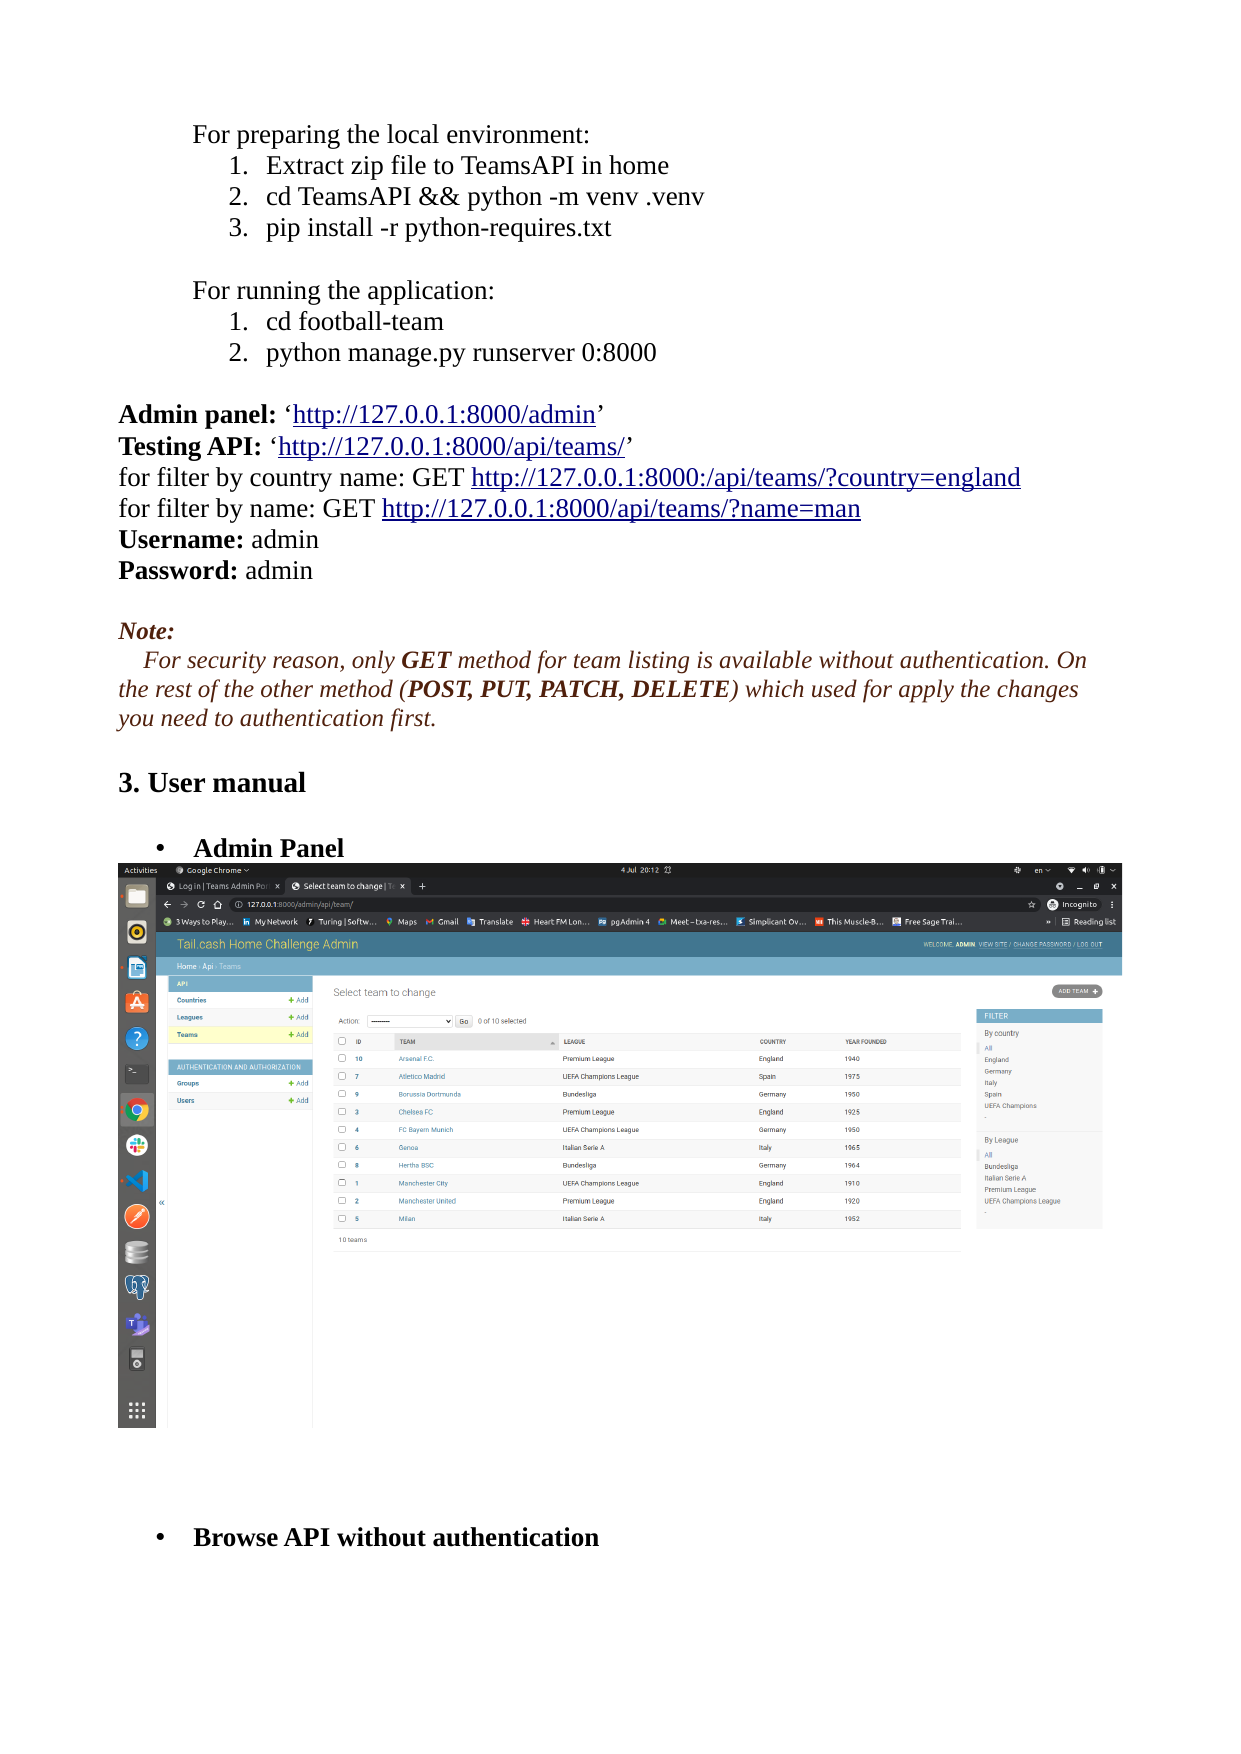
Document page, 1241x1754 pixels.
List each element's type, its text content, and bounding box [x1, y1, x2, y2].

list python manage.py runserver 0:8000 [228, 336, 1122, 367]
list Browse API without authentication [156, 1521, 1122, 1553]
list cd football-team [228, 305, 1122, 336]
list pip install -r python-requires.txt [228, 212, 1122, 243]
list cd TeamsAPI && python -m venv .venv [228, 180, 1122, 212]
text for filter by name: GET http://127.0.0.1:8000/api/teams/?name=man [118, 492, 1122, 523]
picture [118, 863, 1123, 1428]
text Testing API: ‘http://127.0.0.1:8000/api/teams/’ [118, 429, 1122, 461]
list Extract zip file to TeamsAPI in home [228, 149, 1122, 180]
text Username: admin [118, 523, 1122, 554]
text for filter by country name: GET http://127.0.0.1:8000:/api/teams/?country=england [118, 461, 1122, 492]
list Admin Panel [156, 832, 1122, 863]
text 3. User manual [118, 765, 1122, 798]
text For security reason, only GET method for team listing is available without authentication. On the rest of the other method (POST, PUT, PATCH, DELETE) which used for apply the changes you need to authentication first. [118, 645, 1122, 731]
text Admin panel: ‘http://127.0.0.1:8000/admin’ [118, 398, 1122, 429]
text For running the application: [192, 274, 1122, 305]
text For preparing the local environment: [192, 118, 1122, 149]
text Password: admin [118, 554, 1122, 585]
text Note: [118, 616, 1122, 645]
